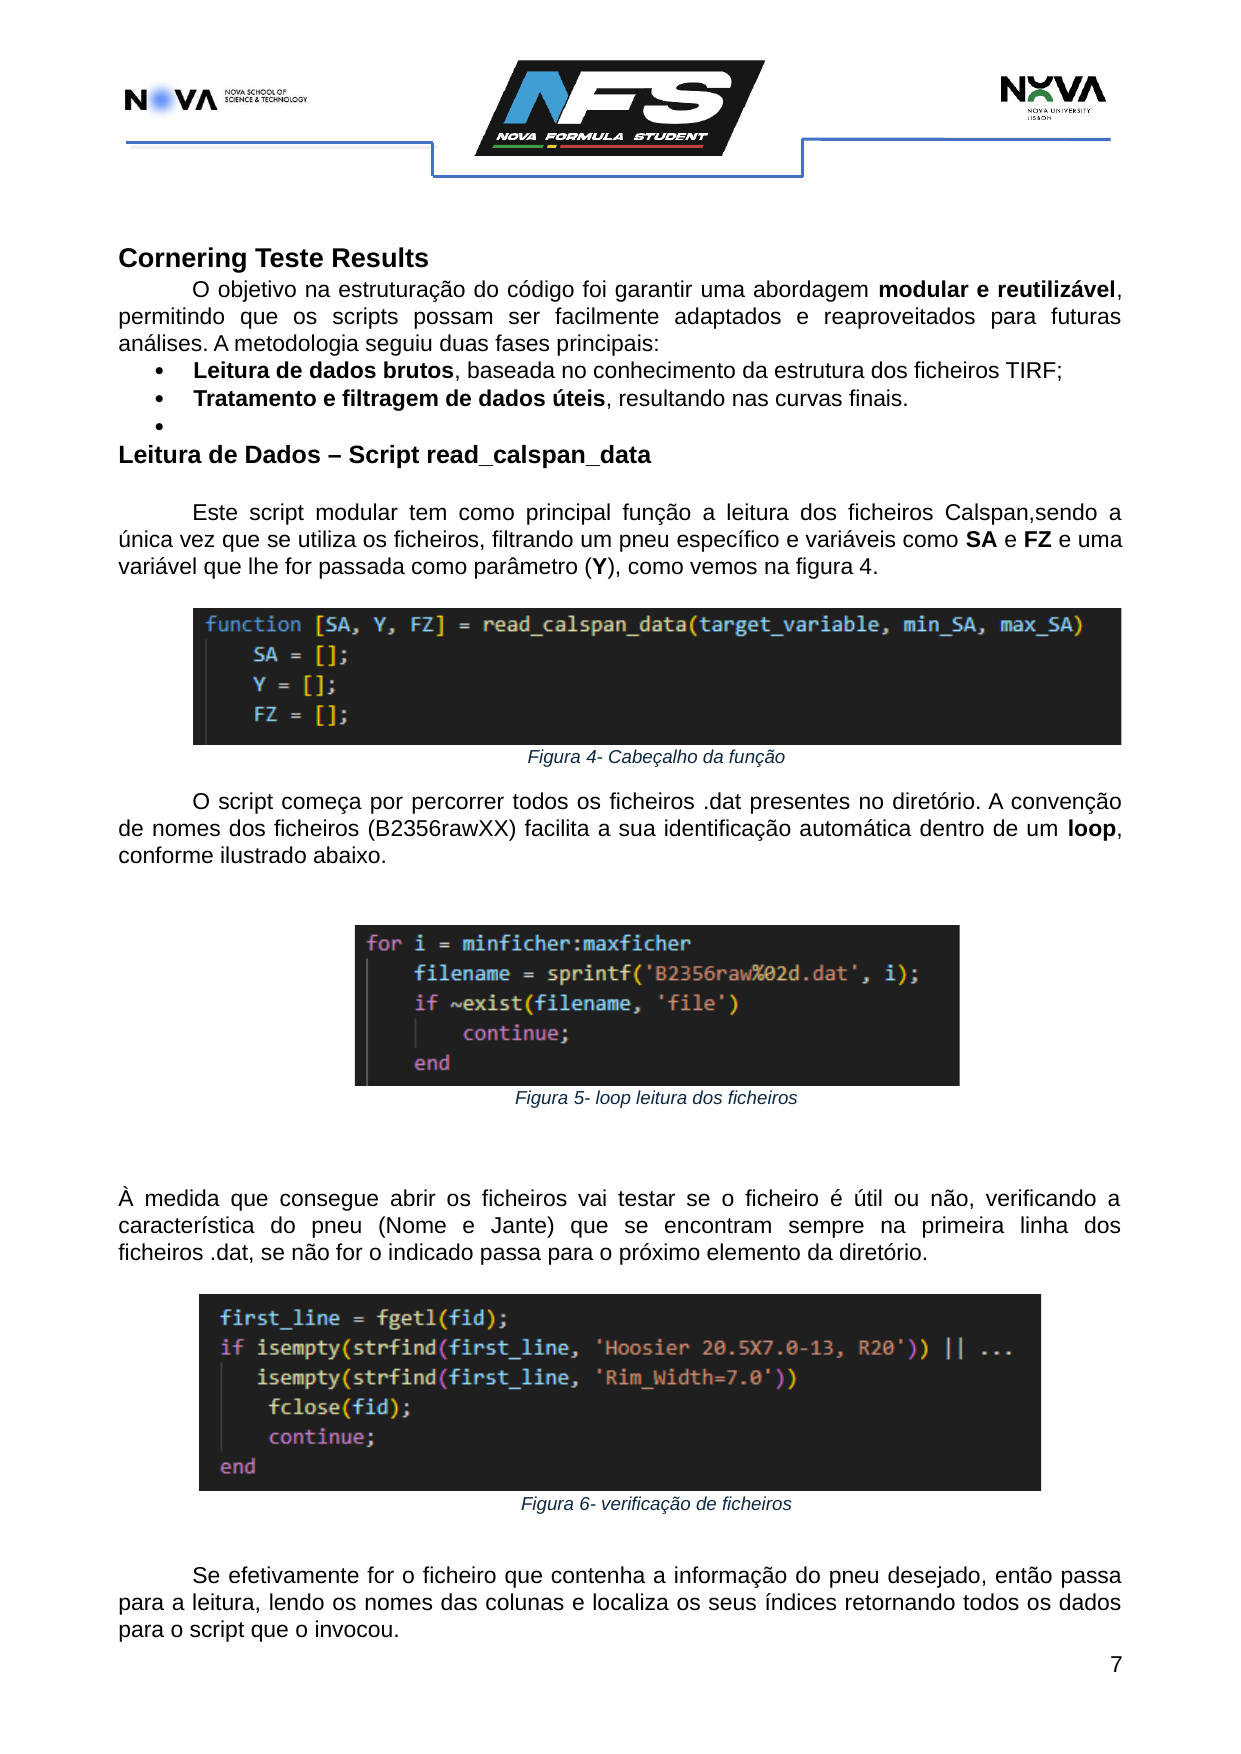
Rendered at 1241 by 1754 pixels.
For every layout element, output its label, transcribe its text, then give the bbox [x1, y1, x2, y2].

text Figura 5- loop leitura dos ficheiros [118, 1087, 1122, 1109]
picture [804, 151, 1113, 164]
picture [199, 1294, 1042, 1491]
text Figura 4- Cabeçalho da função [118, 746, 1122, 767]
text O objetivo na estruturação do código foi garantir uma abordagem modular e reutilizável, permitindo que os scripts possam ser facilmente adaptados e reaproveitados para futuras análises. A metodologia seguiu duas fases principais: [118, 276, 1122, 356]
picture [193, 608, 1122, 745]
text Se efetivamente for o ficheiro que contenha a informação do pneu desejado, então passa para a leitura, lendo os nomes das colunas e localiza os seus índices retornando todos os dados para o script que o invocou. [118, 1562, 1122, 1643]
text Figura 6- verificação de ficheiros [118, 1492, 1122, 1514]
picture [1001, 76, 1106, 120]
list Tratamento e filtragem de dados úteis, resultando nas curvas finais. [156, 385, 1122, 411]
picture [354, 925, 960, 1086]
picture [130, 145, 431, 149]
picture [126, 151, 431, 164]
picture [125, 79, 307, 120]
subtitle Leitura de Dados – Script read_calspan_data [118, 440, 1123, 469]
subtitle Cornering Teste Results [118, 242, 1123, 273]
picture [434, 60, 801, 164]
text O script começa por percorrer todos os ficheiros .dat presentes no diretório. A convenção de nomes dos ficheiros (B2356rawXX) facilita a sua identificação automática dentro de um loop, conforme ilustrado abaixo. [118, 788, 1122, 868]
text À medida que consegue abrir os ficheiros vai testar se o ficheiro é útil ou não, verificando a característica do pneu (Nome e Jante) que se encontram sempre na primeira linha dos ficheiros .dat, se não for o indicado passa para o próximo elemento da diretório. [118, 1185, 1122, 1265]
text Este script modular tem como principal função a leitura dos ficheiros Calspan,sendo a única vez que se utiliza os ficheiros, filtrando um pneu específico e variáveis como SA e FZ e uma variável que lhe for passada como parâmetro (Y), como vemos na figura 4. [118, 499, 1122, 579]
list Leitura de dados brutos, baseada no conhecimento da estrutura dos ficheiros TIRF; [156, 357, 1122, 384]
